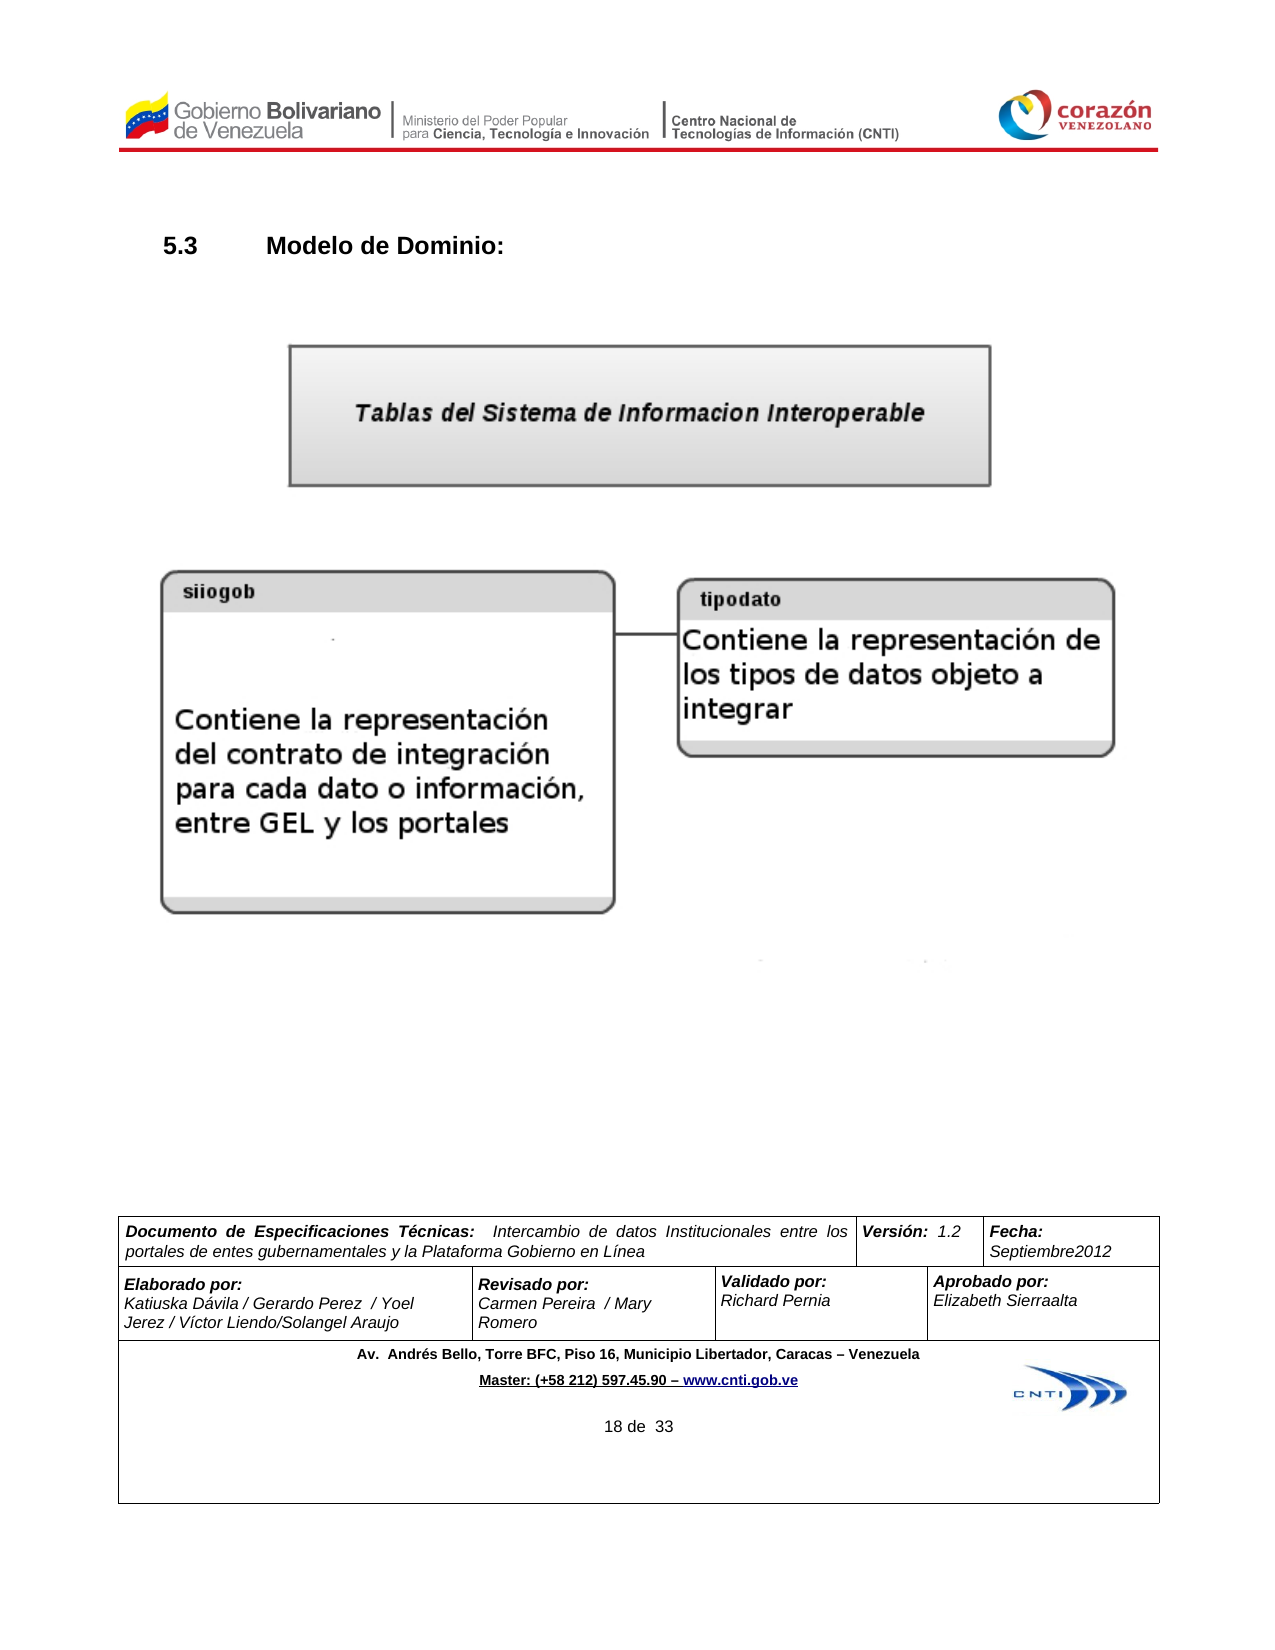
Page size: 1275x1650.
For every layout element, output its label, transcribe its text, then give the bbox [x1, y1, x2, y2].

picture [999, 1359, 1143, 1416]
subtitle Modelo de Dominio: [156, 231, 1157, 259]
picture [119, 82, 1159, 152]
picture [137, 284, 1138, 1035]
